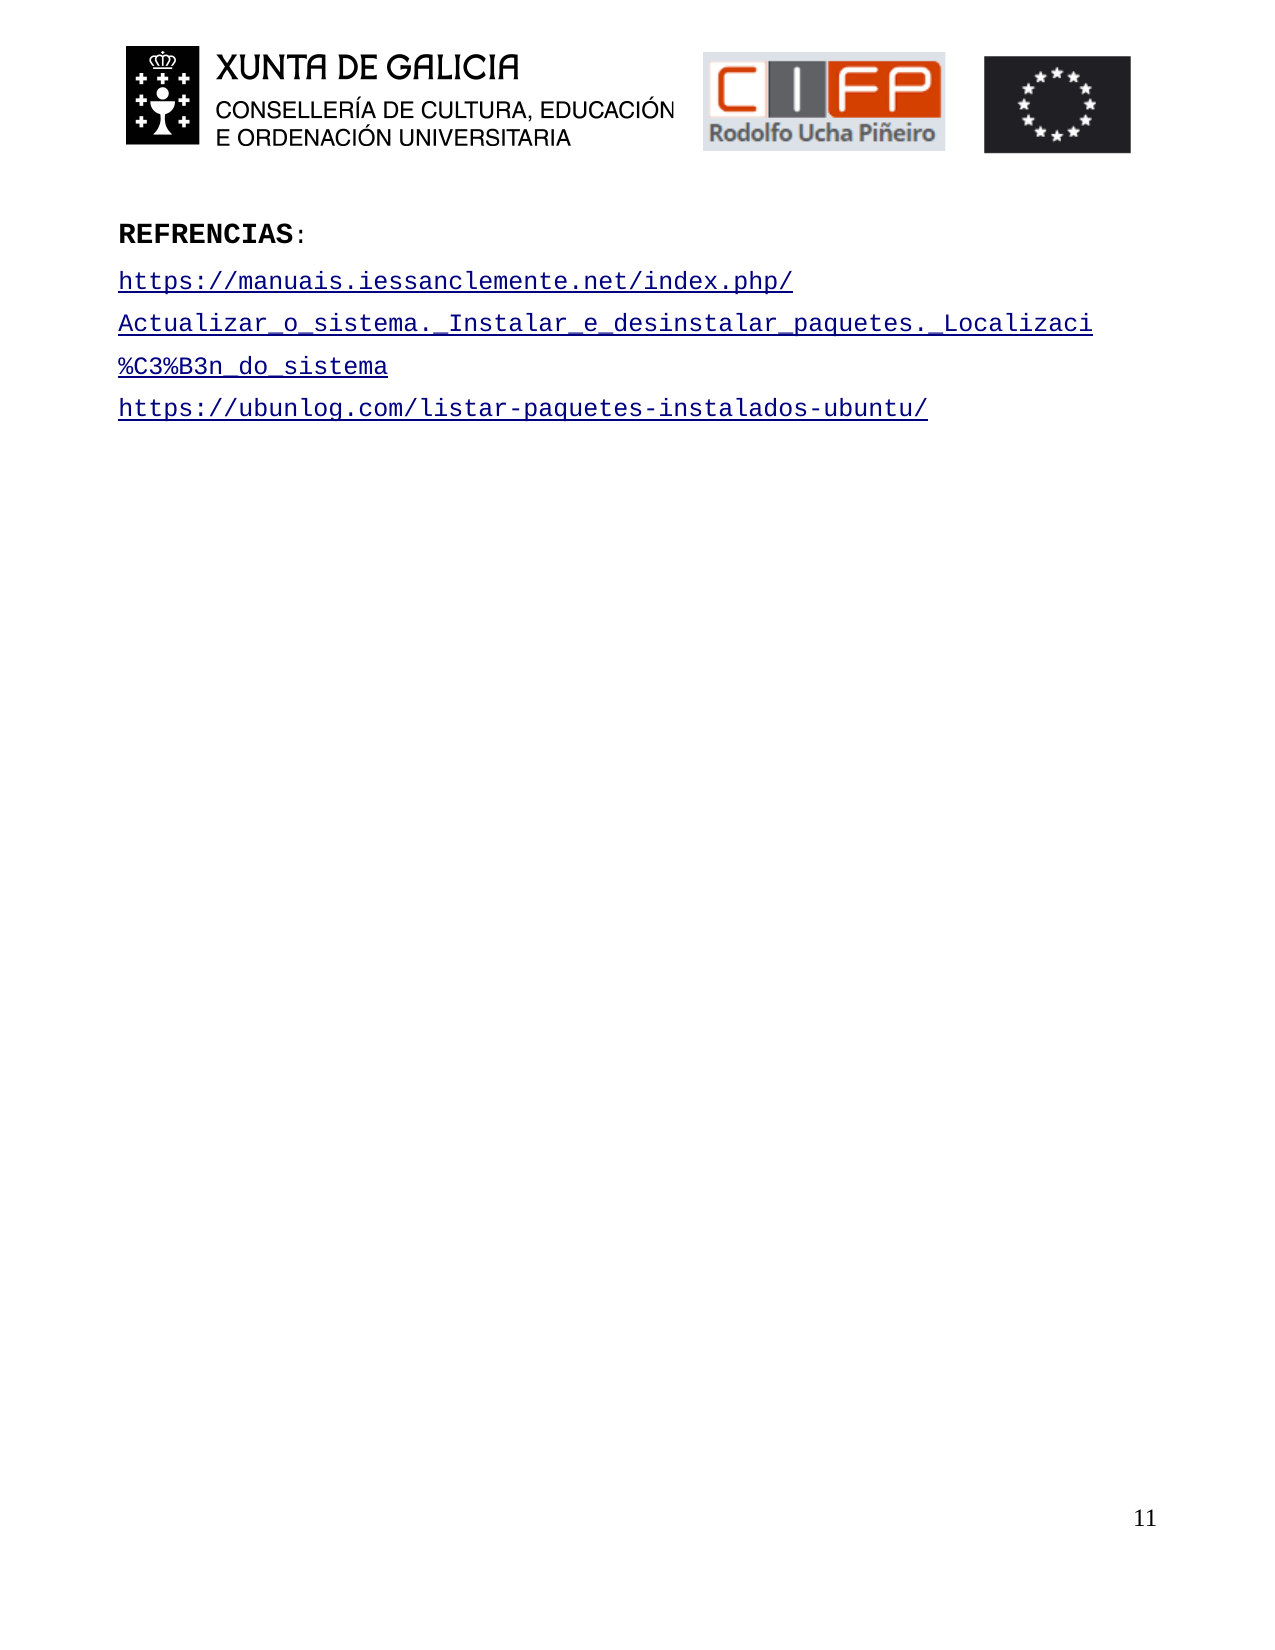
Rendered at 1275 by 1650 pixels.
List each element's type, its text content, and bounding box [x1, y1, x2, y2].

picture [983, 55, 1134, 155]
text https://manuais.iessanclemente.net/index.php/Actualizar_o_sistema._Instalar_e_desinstalar_paquetes._Localizaci%C3%B3n_do_sistema [118, 268, 1157, 382]
text REFRENCIAS: [118, 219, 1157, 252]
picture [126, 46, 674, 146]
picture [703, 52, 946, 151]
text https://ubunlog.com/listar-paquetes-instalados-ubuntu/ [118, 396, 1157, 424]
